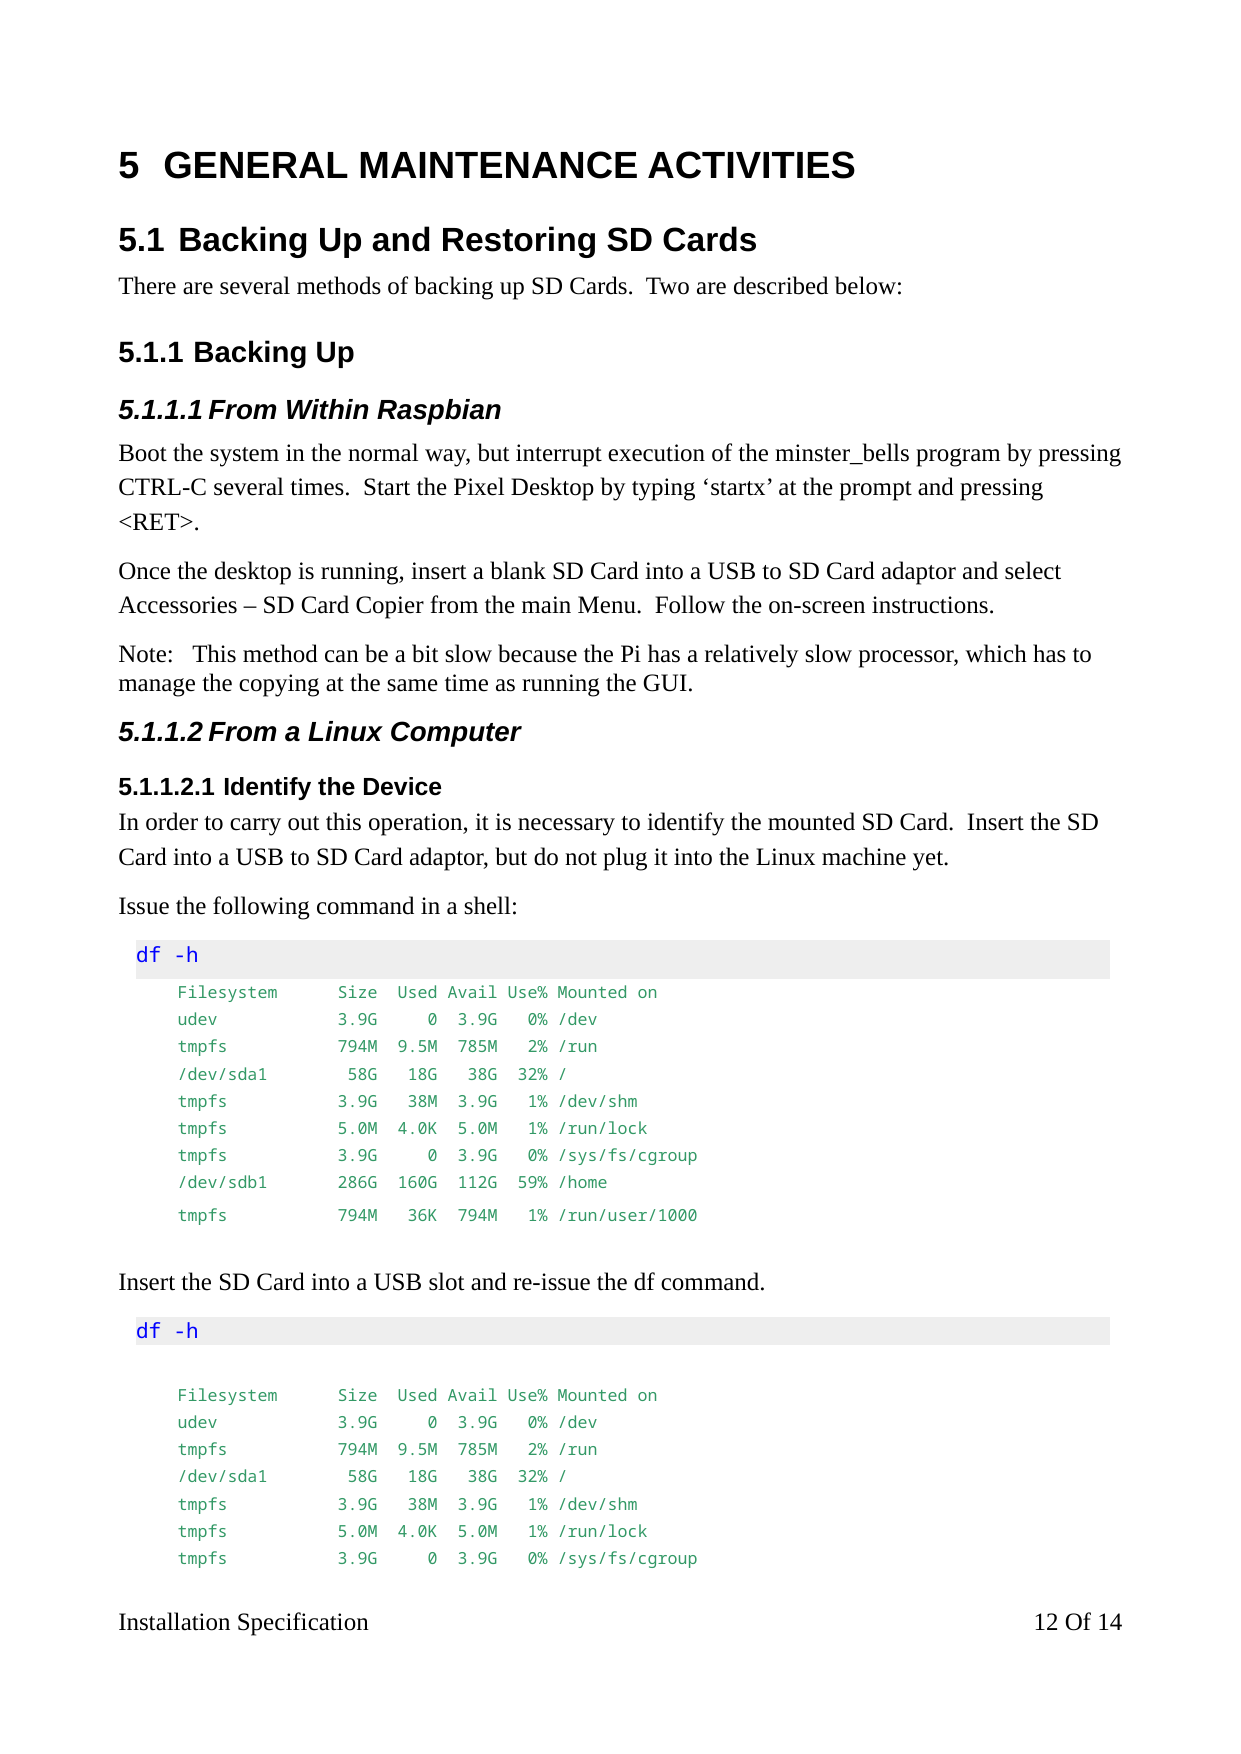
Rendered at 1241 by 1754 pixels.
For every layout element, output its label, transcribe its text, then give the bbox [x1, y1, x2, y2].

text In order to carry out this operation, it is necessary to identify the mounted SD Card. Insert the SD Card into a USB to SD Card adaptor, but do not plug it into the Linux machine yet. [118, 807, 1122, 870]
text df -h [136, 940, 1110, 968]
subtitle From a Linux Computer [118, 716, 1122, 747]
text There are several methods of backing up SD Cards. Two are described below: [118, 271, 1122, 300]
subtitle From Within Raspbian [118, 394, 1122, 426]
subtitle Backing Up and Restoring SD Cards [118, 220, 1122, 259]
text Issue the following command in a shell: [118, 891, 1122, 919]
text df -h [136, 1317, 1110, 1345]
text Boot the system in the normal way, but interrupt execution of the minster_bells program by pressing CTRL-C several times. Start the Pixel Desktop by typing ‘startx’ at the prompt and pressing <RET>. [118, 438, 1122, 536]
text Filesystem Size Used Avail Use% Mounted on udev 3.9G 0 3.9G 0% /dev tmpfs 794M 9.5M 785M 2% /run /dev/sda1 58G 18G 38G 32% / tmpfs 3.9G 38M 3.9G 1% /dev/shm tmpfs 5.0M 4.0K 5.0M 1% /run/lock tmpfs 3.9G 0 3.9G 0% /sys/fs/cgroup /dev/sdb1 286G 160G 112G 59% /home tmpfs 794M 36K 794M 1% /run/user/1000 [177, 981, 1110, 1262]
text Filesystem Size Used Avail Use% Mounted on udev 3.9G 0 3.9G 0% /dev tmpfs 794M 9.5M 785M 2% /run /dev/sda1 58G 18G 38G 32% / tmpfs 3.9G 38M 3.9G 1% /dev/shm tmpfs 5.0M 4.0K 5.0M 1% /run/lock tmpfs 3.9G 0 3.9G 0% /sys/fs/cgroup [177, 1351, 1110, 1569]
text Insert the SD Card into a USB slot and re-issue the df command. [118, 1267, 1122, 1296]
subtitle Backing Up [118, 335, 1122, 369]
text Note: This method can be a bit slow because the Pi has a relatively slow processor, which has to manage the copying at the same time as running the GUI. [118, 639, 1122, 697]
subtitle GENERAL MAINTENANCE ACTIVITIES [118, 143, 1122, 187]
text Once the desktop is running, insert a blank SD Card into a USB to SD Card adaptor and select Accessories – SD Card Copier from the main Menu. Follow the on-screen instructions. [118, 556, 1122, 619]
subtitle Identify the Device [118, 772, 1122, 801]
